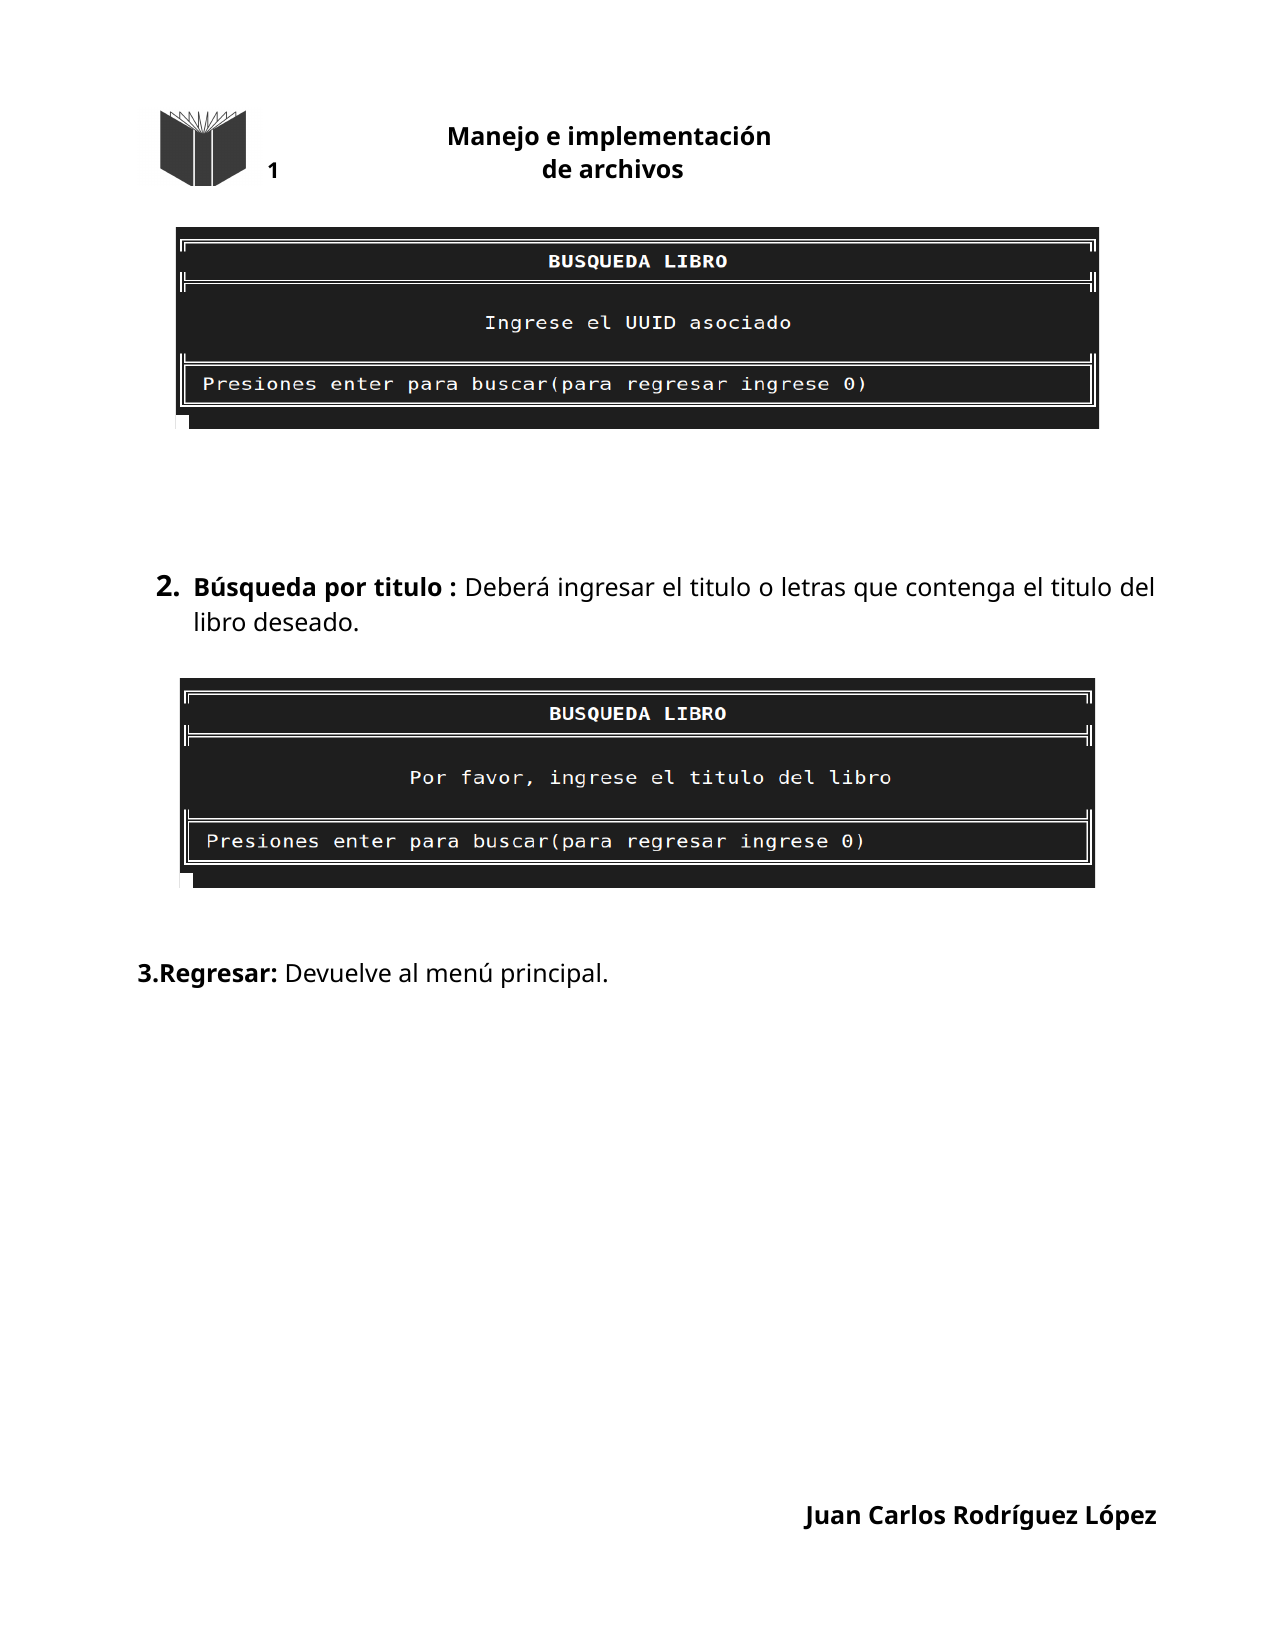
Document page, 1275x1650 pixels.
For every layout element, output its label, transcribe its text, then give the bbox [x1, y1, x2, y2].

picture [136, 107, 264, 186]
list Búsqueda por titulo : Deberá ingresar el titulo o letras que contenga el titulo del libro deseado. [156, 565, 1157, 638]
picture [179, 678, 1096, 888]
text 3.Regresar: Devuelve al menú principal. [118, 956, 1157, 990]
picture [175, 227, 1100, 429]
